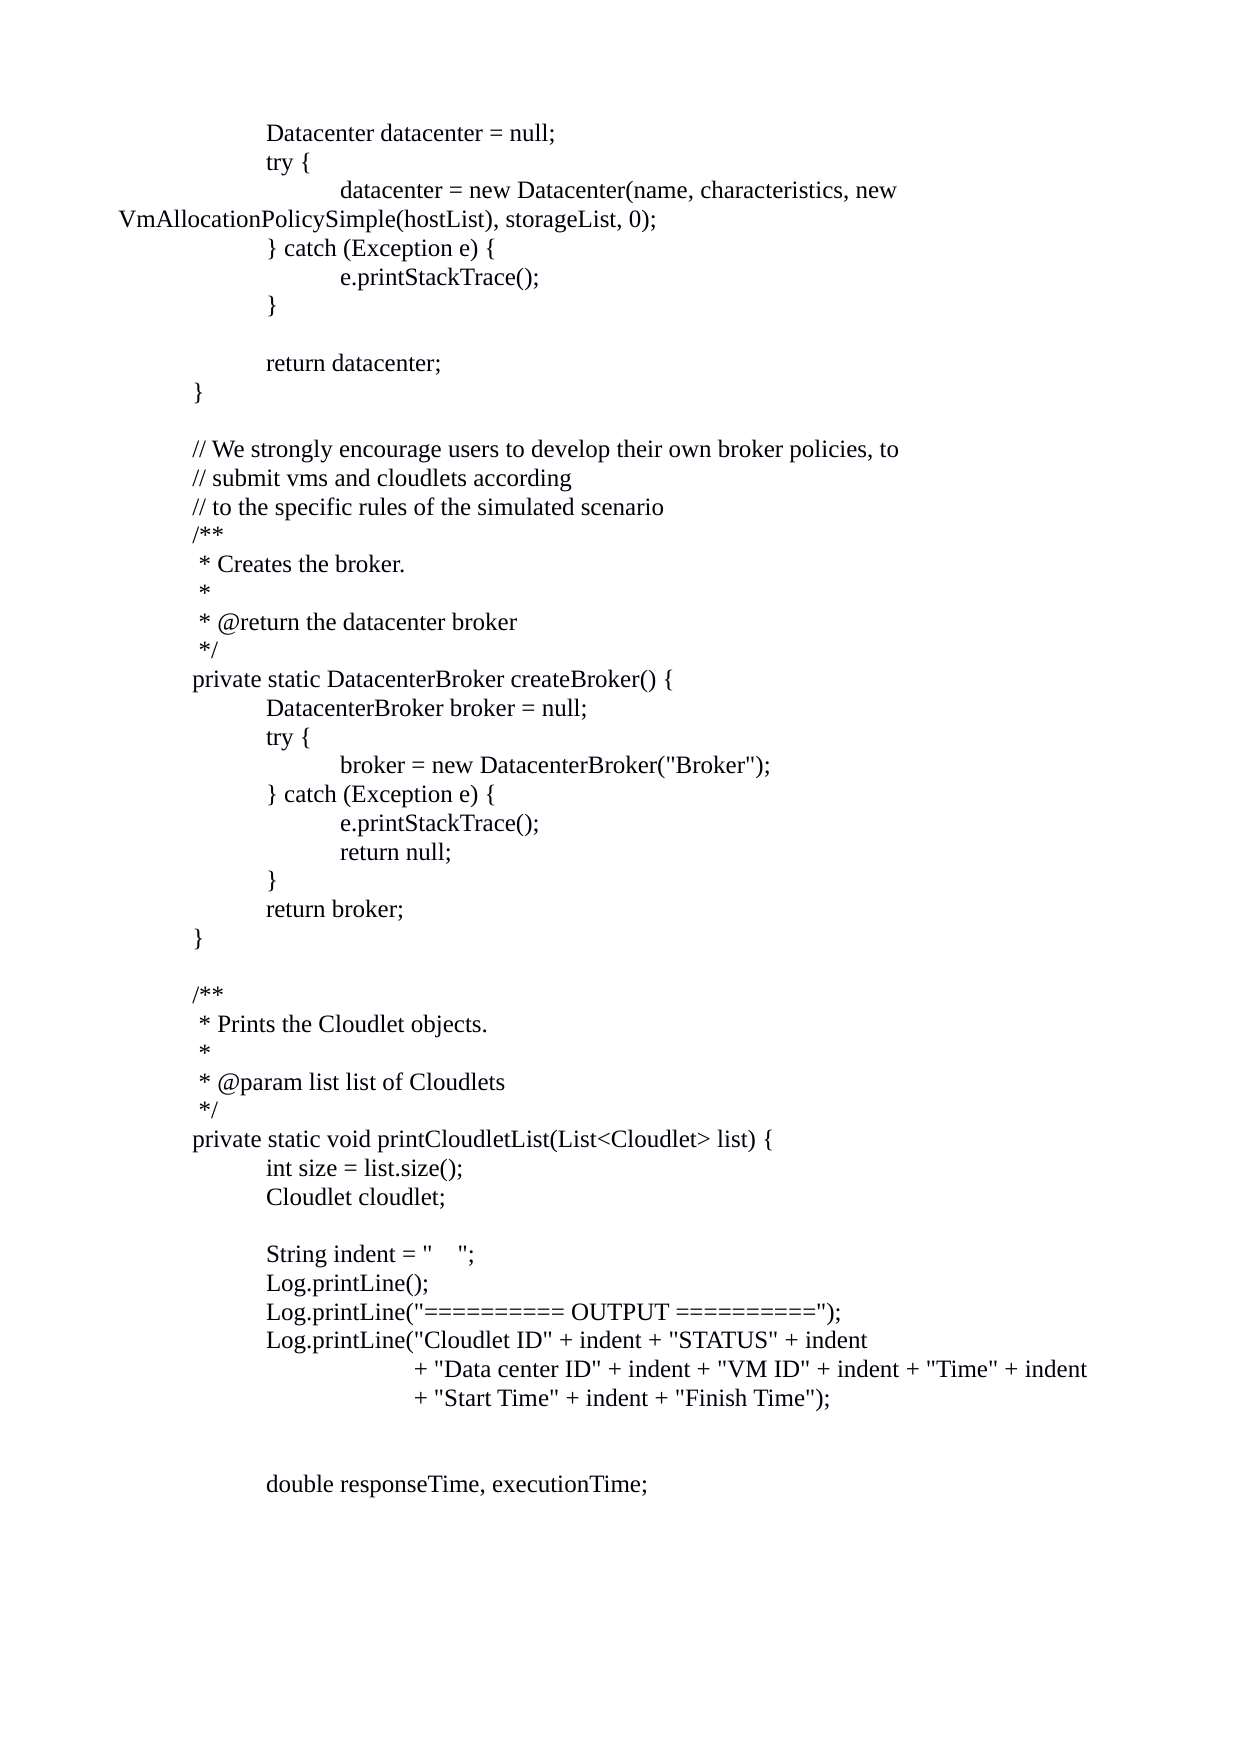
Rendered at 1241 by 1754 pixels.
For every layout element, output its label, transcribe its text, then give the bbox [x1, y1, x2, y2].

text * [118, 1038, 1122, 1067]
text + "Start Time" + indent + "Finish Time"); [118, 1383, 1122, 1412]
text Datacenter datacenter = null; [118, 118, 1122, 147]
text // submit vms and cloudlets according [118, 463, 1122, 492]
text + "Data center ID" + indent + "VM ID" + indent + "Time" + indent [118, 1354, 1122, 1383]
text String indent = " "; [118, 1239, 1122, 1268]
text Cloudlet cloudlet; [118, 1182, 1122, 1211]
text } [118, 291, 1122, 319]
text double responseTime, executionTime; [118, 1469, 1122, 1498]
text e.printStackTrace(); [118, 262, 1122, 291]
text // We strongly encourage users to develop their own broker policies, to [118, 434, 1122, 463]
text private static DatacenterBroker createBroker() { [118, 664, 1122, 693]
text private static void printCloudletList(List<Cloudlet> list) { [118, 1124, 1122, 1153]
text */ [118, 1096, 1122, 1124]
text e.printStackTrace(); [118, 808, 1122, 837]
text Log.printLine("Cloudlet ID" + indent + "STATUS" + indent [118, 1326, 1122, 1354]
text return datacenter; [118, 348, 1122, 377]
text * [118, 578, 1122, 607]
text */ [118, 636, 1122, 664]
text try { [118, 722, 1122, 751]
text return broker; [118, 894, 1122, 923]
text * Creates the broker. [118, 549, 1122, 578]
text // to the specific rules of the simulated scenario [118, 492, 1122, 521]
text /** [118, 521, 1122, 549]
text Log.printLine(); [118, 1268, 1122, 1297]
text DatacenterBroker broker = null; [118, 693, 1122, 722]
text try { [118, 147, 1122, 176]
text datacenter = new Datacenter(name, characteristics, new VmAllocationPolicySimple(hostList), storageList, 0); [118, 176, 1122, 233]
text } [118, 923, 1122, 952]
text * Prints the Cloudlet objects. [118, 1009, 1122, 1038]
text Log.printLine("========== OUTPUT =========="); [118, 1297, 1122, 1326]
text int size = list.size(); [118, 1153, 1122, 1182]
text } catch (Exception e) { [118, 233, 1122, 262]
text return null; [118, 837, 1122, 866]
text * @param list list of Cloudlets [118, 1067, 1122, 1096]
text } catch (Exception e) { [118, 779, 1122, 808]
text broker = new DatacenterBroker("Broker"); [118, 751, 1122, 779]
text } [118, 377, 1122, 406]
text } [118, 866, 1122, 894]
text * @return the datacenter broker [118, 607, 1122, 636]
text /** [118, 981, 1122, 1009]
